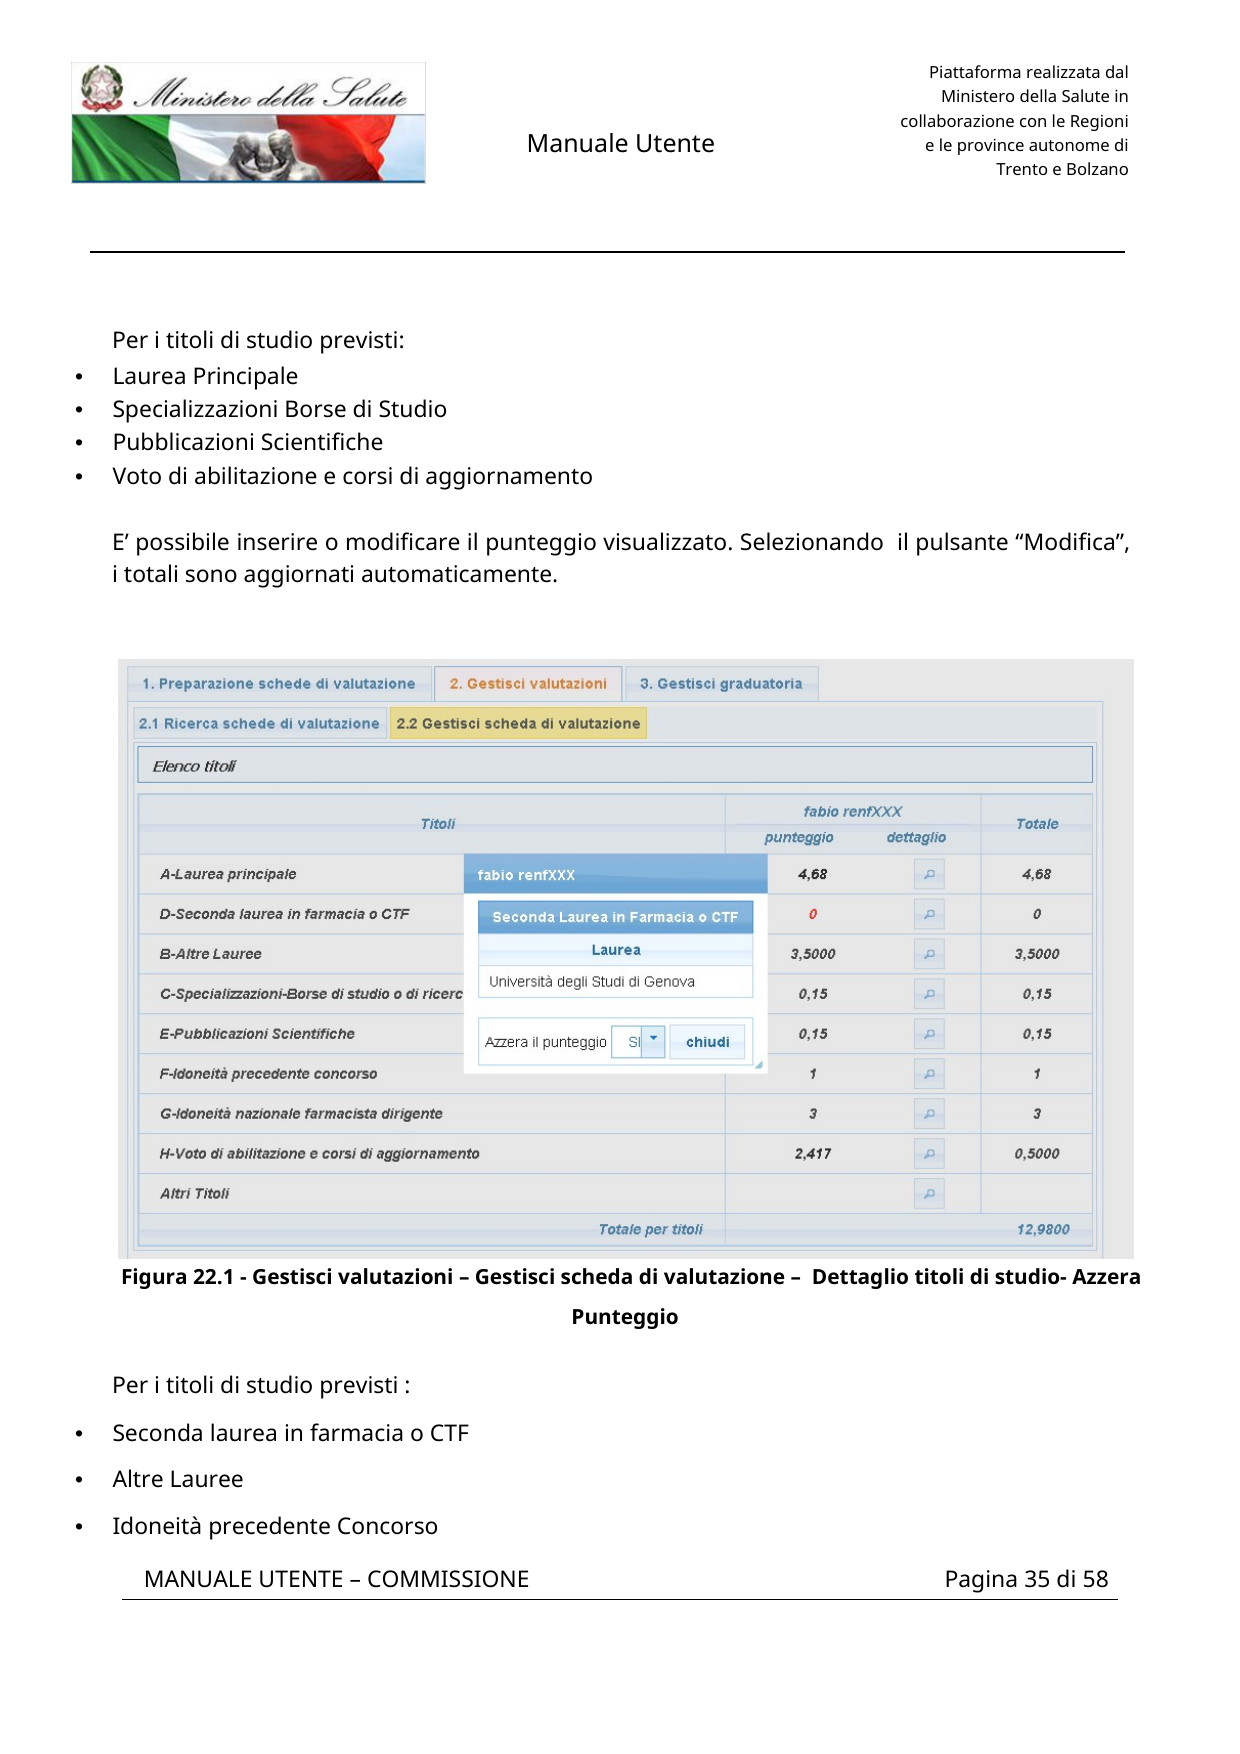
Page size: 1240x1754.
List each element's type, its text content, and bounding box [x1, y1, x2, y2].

list Voto di abilitazione e corsi di aggiornamento [75, 459, 1172, 491]
list Idoneità precedente Concorso [75, 1509, 1131, 1541]
list Seconda laurea in farmacia o CTF [75, 1417, 1131, 1449]
list Laurea Principale [75, 360, 1172, 391]
text Per i titoli di studio previsti : [112, 1369, 1131, 1400]
list Pubblicazioni Scientifiche [75, 426, 1172, 458]
text Per i titoli di studio previsti: [112, 324, 1172, 356]
list Altre Lauree [75, 1463, 1131, 1495]
text E’ possibile inserire o modificare il punteggio visualizzato. Selezionando il pulsante “Modifica”, i totali sono aggiornati automaticamente. [112, 526, 1131, 589]
text Figura 22.1 - Gestisci valutazioni – Gestisci scheda di valutazione – Dettaglio titoli di studio- Azzera Punteggio [112, 1262, 1150, 1333]
list Specializzazioni Borse di Studio [75, 393, 1172, 424]
